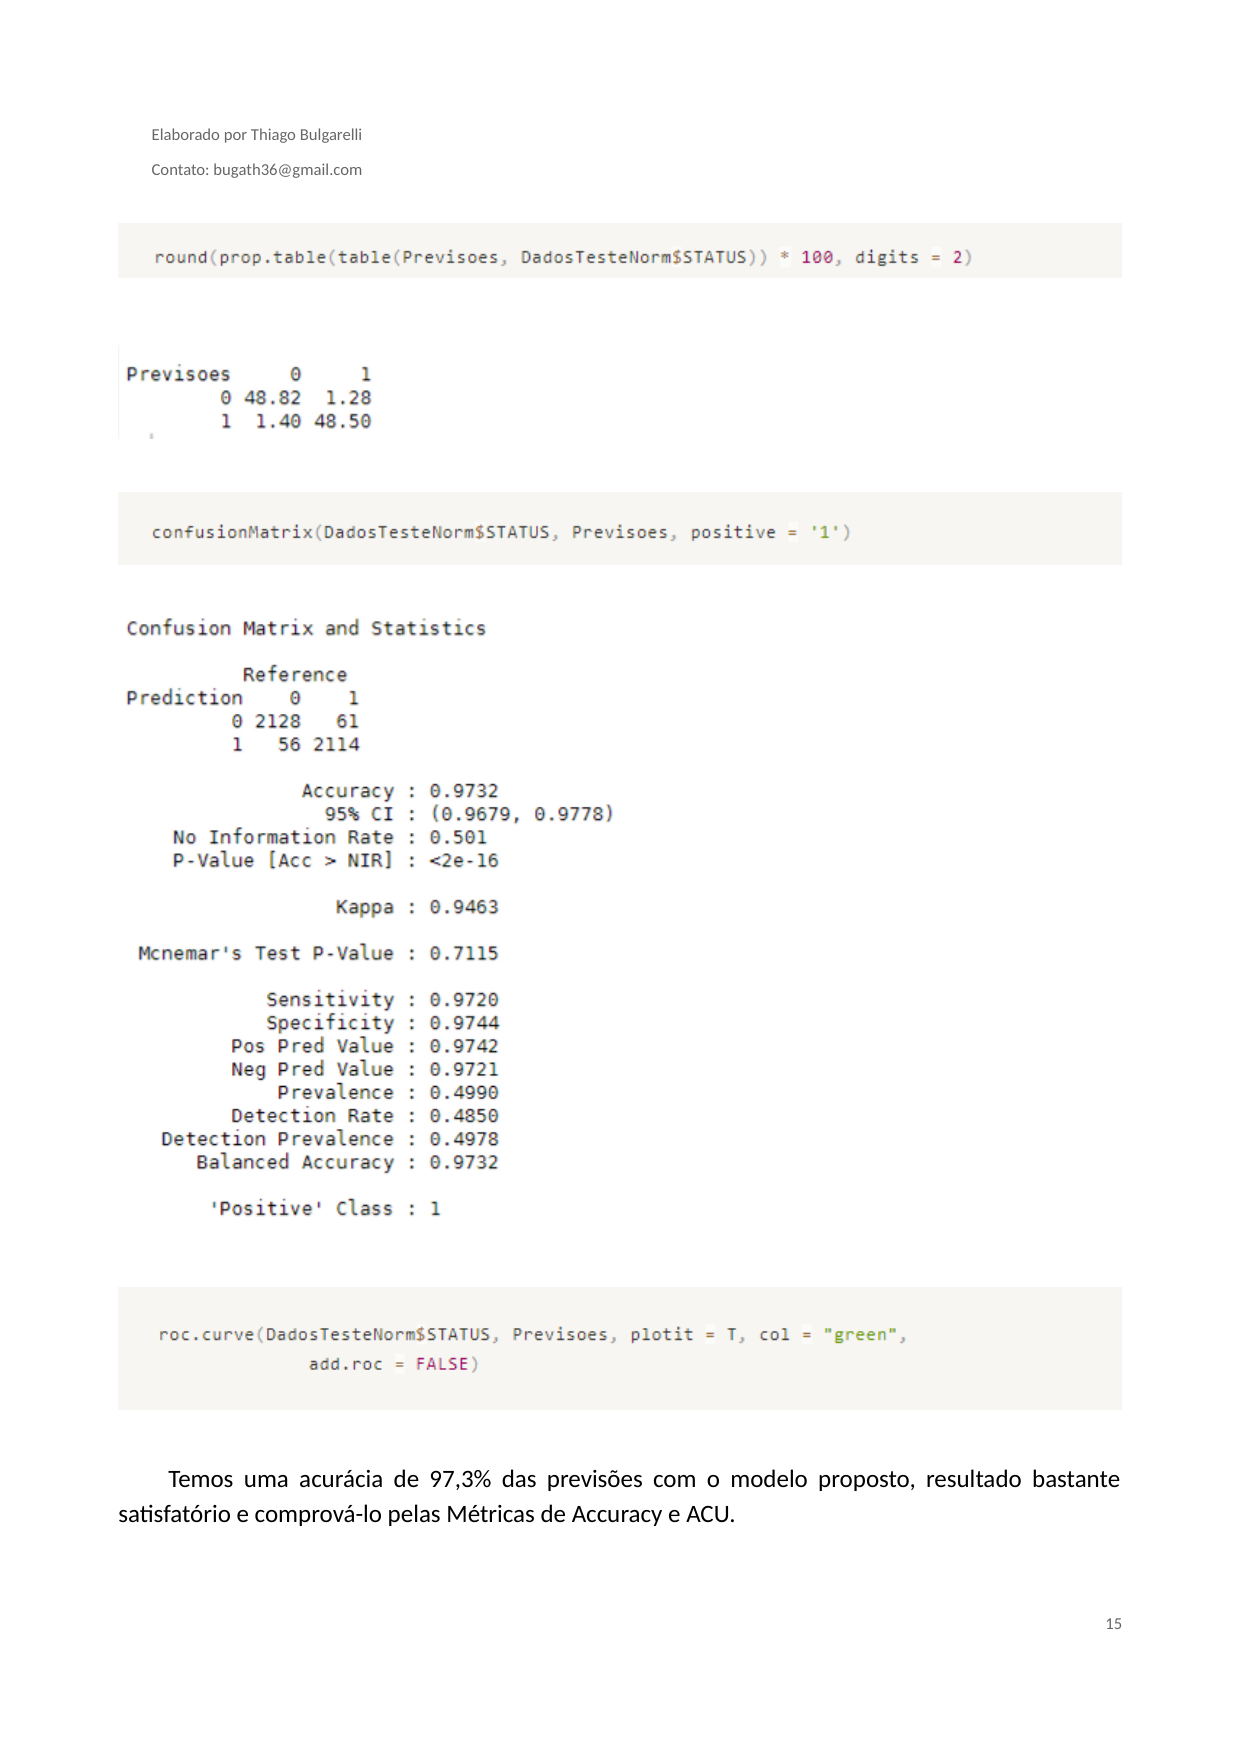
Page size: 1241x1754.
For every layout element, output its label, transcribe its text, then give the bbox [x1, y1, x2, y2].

text Temos uma acurácia de 97,3% das previsões com o modelo proposto, resultado bastante satisfatório e comprová-lo pelas Métricas de Accuracy e ACU. [118, 1463, 1122, 1529]
picture [118, 1287, 1123, 1410]
picture [118, 610, 1123, 1234]
picture [118, 223, 1123, 278]
picture [118, 492, 1123, 565]
picture [118, 338, 1123, 439]
